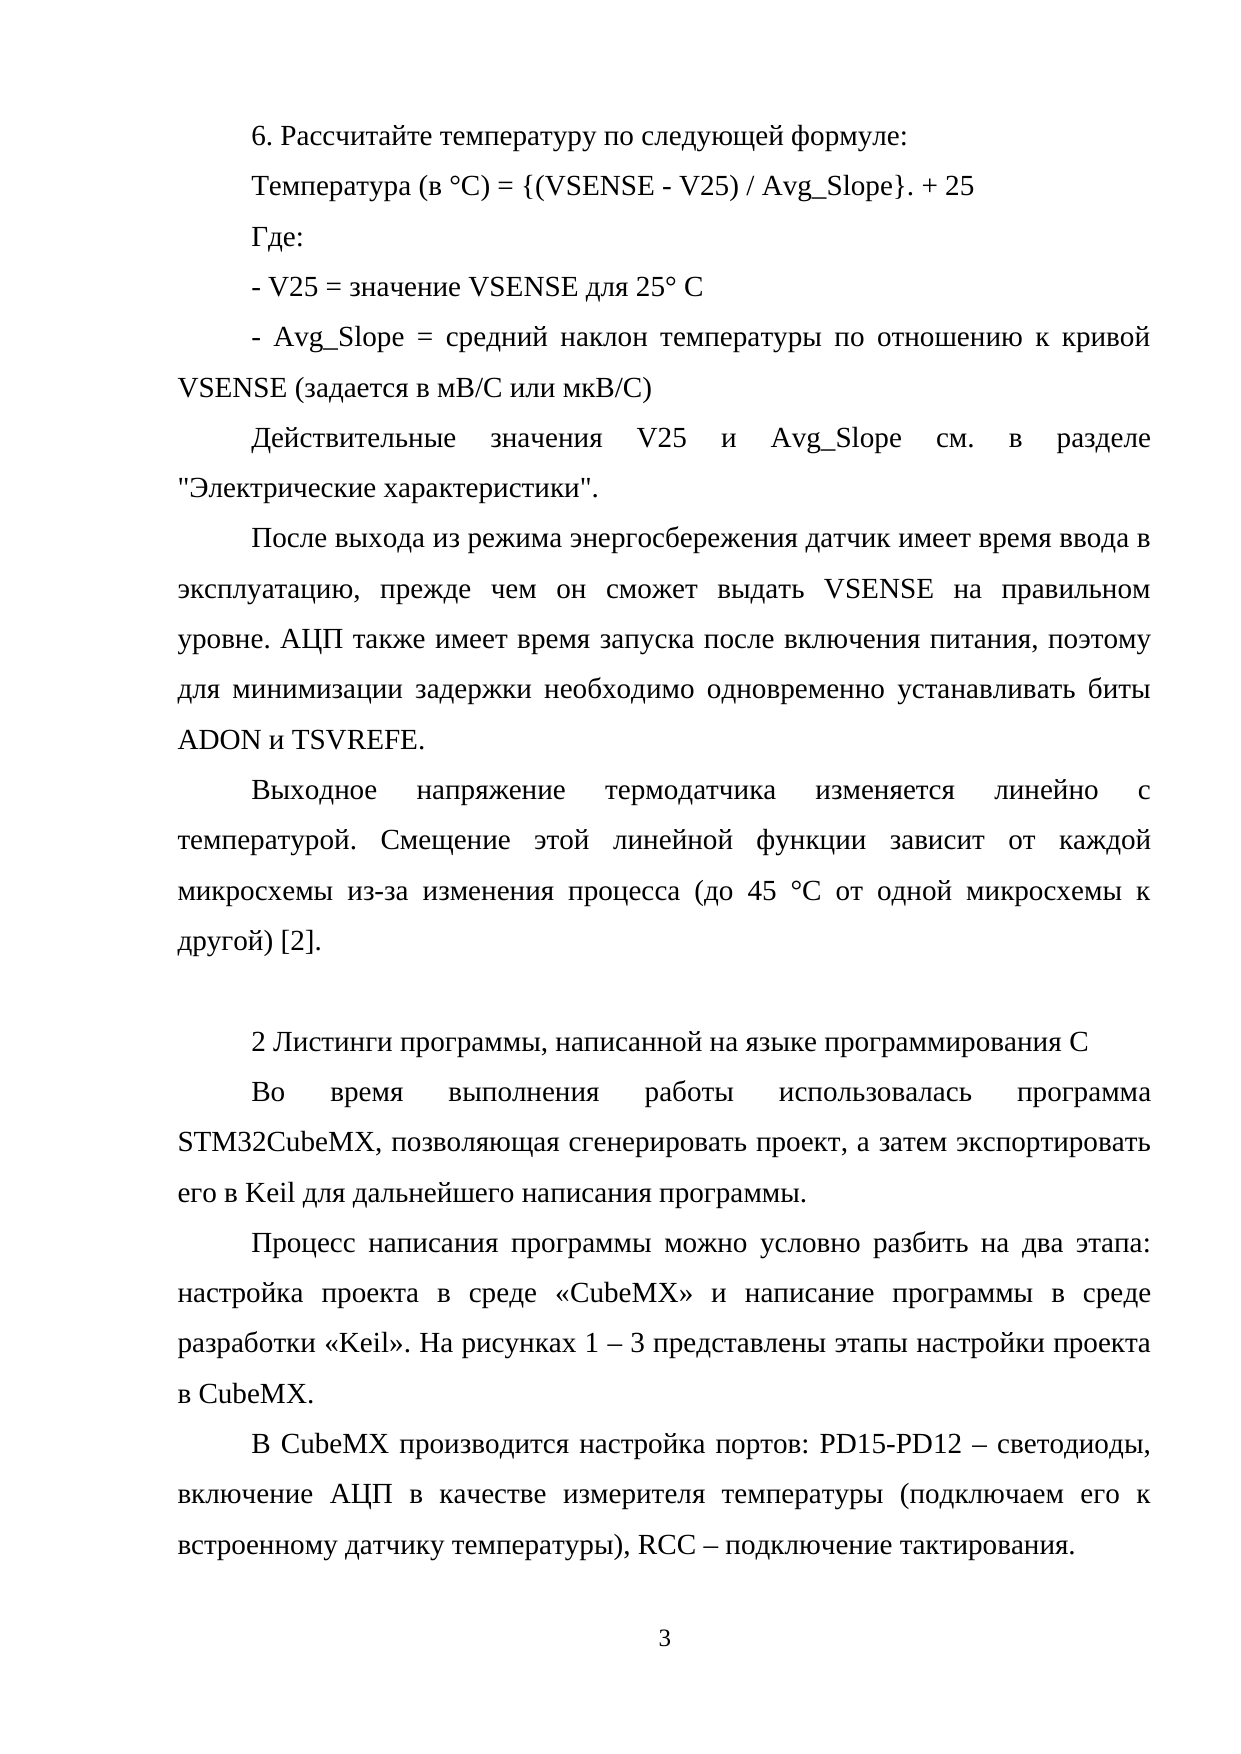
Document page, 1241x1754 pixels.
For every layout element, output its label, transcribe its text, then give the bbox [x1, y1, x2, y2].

list 2 Листинги программы, написанной на языке программирования C [177, 1024, 1152, 1057]
list В CubeMX производится настройка портов: PD15-PD12 – светодиоды, включение АЦП в качестве измерителя температуры (подключаем его к встроенному датчику температуры), RCC – подключение тактирования. [177, 1426, 1152, 1560]
list - Avg_Slope = средний наклон температуры по отношению к кривой VSENSE (задается в мВ/С или мкВ/С) [177, 319, 1152, 403]
list - V25 = значение VSENSE для 25° C [177, 269, 1152, 303]
list Где: [177, 219, 1152, 252]
list После выхода из режима энергосбережения датчик имеет время ввода в эксплуатацию, прежде чем он сможет выдать VSENSE на правильном уровне. АЦП также имеет время запуска после включения питания, поэтому для минимизации задержки необходимо одновременно устанавливать биты ADON и TSVREFE. [177, 521, 1152, 755]
list Во время выполнения работы использовалась программа STM32CubeMX, позволяющая сгенерировать проект, а затем экспортировать его в Keil для дальнейшего написания программы. [177, 1074, 1152, 1208]
list Процесс написания программы можно условно разбить на два этапа: настройка проекта в среде «CubeMX» и написание программы в среде разработки «Keil». На рисунках 1 – 3 представлены этапы настройки проекта в CubeMX. [177, 1225, 1152, 1409]
list 6. Рассчитайте температуру по следующей формуле: [177, 118, 1152, 152]
list Выходное напряжение термодатчика изменяется линейно с температурой. Смещение этой линейной функции зависит от каждой микросхемы из-за изменения процесса (до 45 °C от одной микросхемы к другой) [2]. [177, 772, 1152, 957]
list Температура (в °C) = {(VSENSE - V25) / Avg_Slope}. + 25 [177, 168, 1152, 202]
list Действительные значения V25 и Avg_Slope см. в разделе "Электрические характеристики". [177, 420, 1152, 504]
